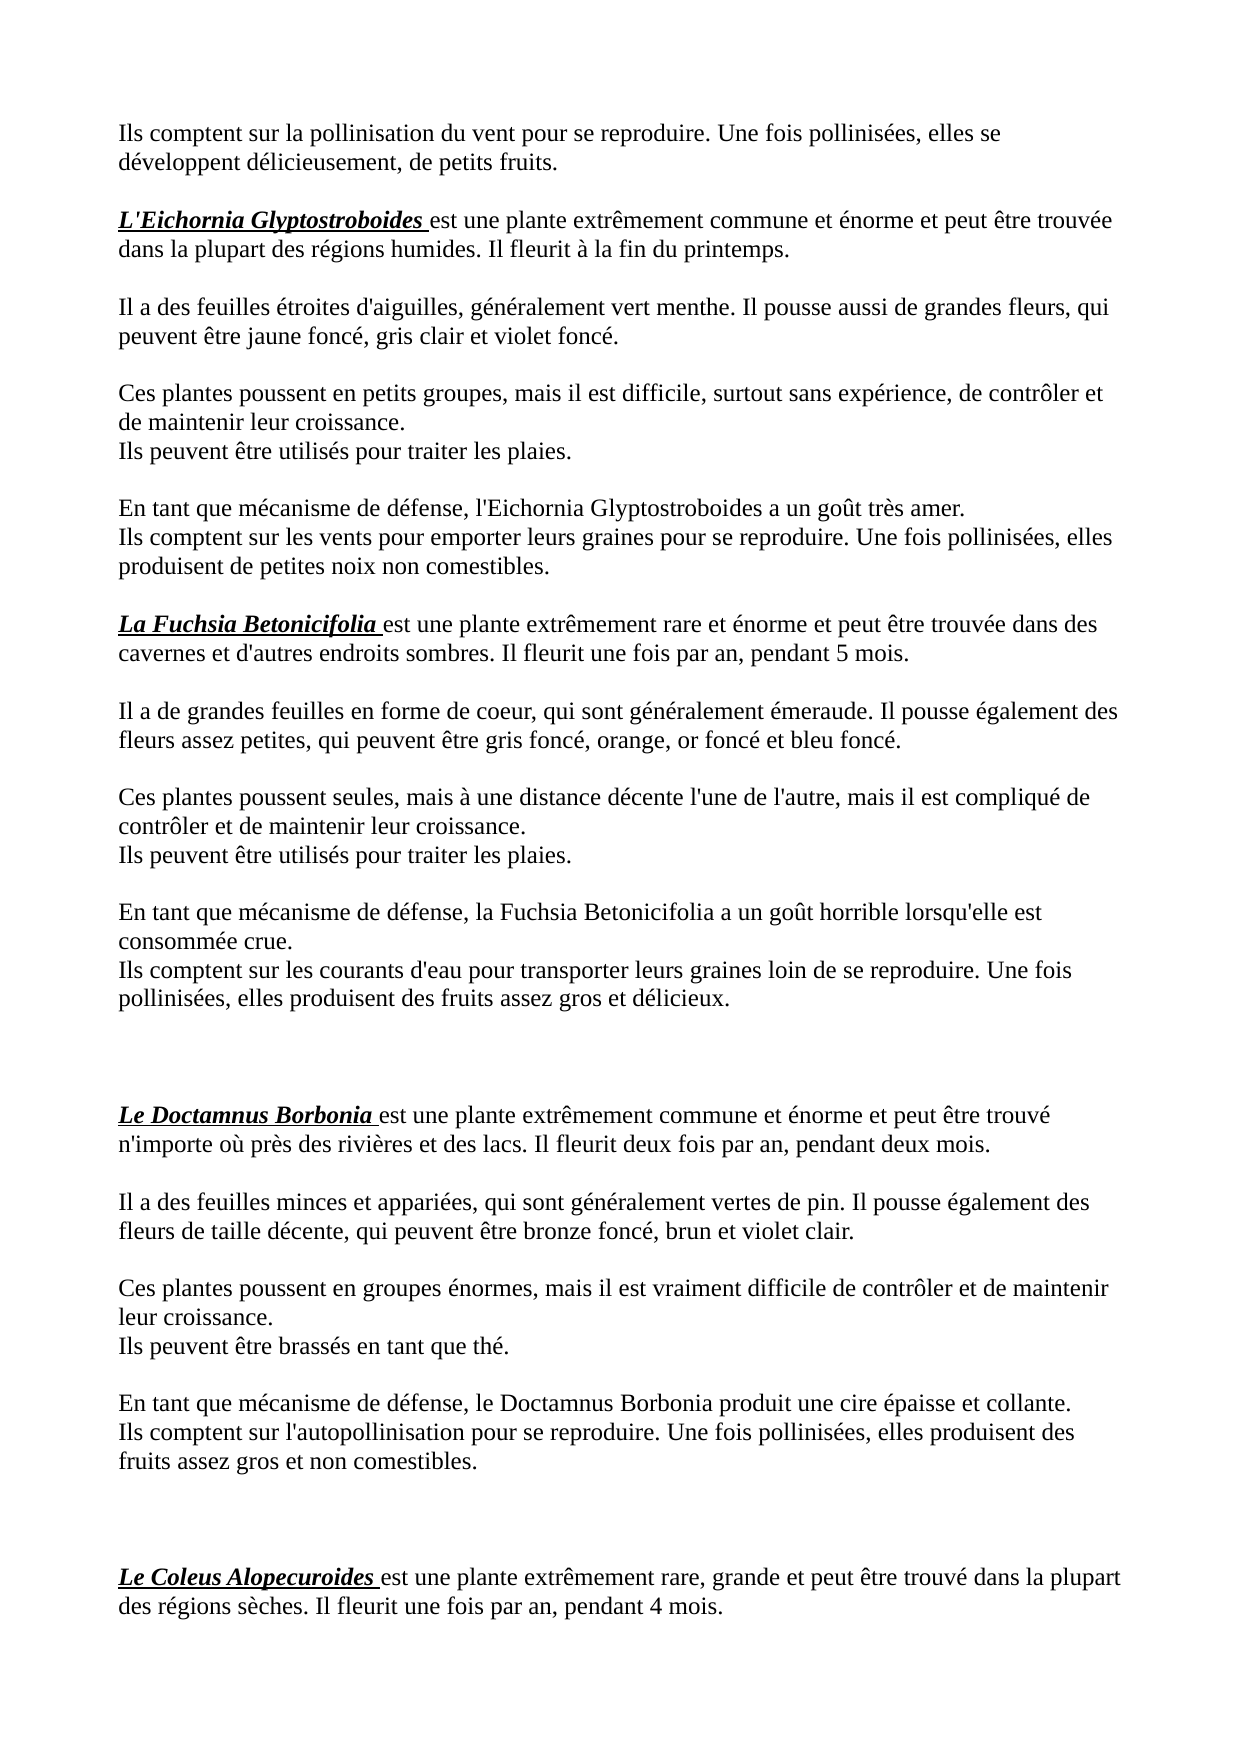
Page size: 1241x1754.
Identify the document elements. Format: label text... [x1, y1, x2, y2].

text Il a de grandes feuilles en forme de coeur, qui sont généralement émeraude. Il pousse également des fleurs assez petites, qui peuvent être gris foncé, orange, or foncé et bleu foncé. [118, 696, 1122, 753]
text Il a des feuilles étroites d'aiguilles, généralement vert menthe. Il pousse aussi de grandes fleurs, qui peuvent être jaune foncé, gris clair et violet foncé. [118, 292, 1122, 349]
text Ils peuvent être utilisés pour traiter les plaies. [118, 840, 1122, 868]
text Ces plantes poussent seules, mais à une distance décente l'une de l'autre, mais il est compliqué de contrôler et de maintenir leur croissance. [118, 782, 1122, 840]
text En tant que mécanisme de défense, la Fuchsia Betonicifolia a un goût horrible lorsqu'elle est consommée crue. [118, 897, 1122, 955]
text Ils comptent sur les vents pour emporter leurs graines pour se reproduire. Une fois pollinisées, elles produisent de petites noix non comestibles. [118, 522, 1122, 579]
text Ces plantes poussent en petits groupes, mais il est difficile, surtout sans expérience, de contrôler et de maintenir leur croissance. [118, 378, 1122, 436]
text Ils comptent sur l'autopollinisation pour se reproduire. Une fois pollinisées, elles produisent des fruits assez gros et non comestibles. [118, 1417, 1122, 1474]
text En tant que mécanisme de défense, l'Eichornia Glyptostroboides a un goût très amer. [118, 493, 1122, 522]
text Le Coleus Alopecuroides est une plante extrêmement rare, grande et peut être trouvé dans la plupart des régions sèches. Il fleurit une fois par an, pendant 4 mois. [118, 1562, 1122, 1620]
text Ces plantes poussent en groupes énormes, mais il est vraiment difficile de contrôler et de maintenir leur croissance. [118, 1273, 1122, 1331]
text En tant que mécanisme de défense, le Doctamnus Borbonia produit une cire épaisse et collante. [118, 1388, 1122, 1417]
text Il a des feuilles minces et appariées, qui sont généralement vertes de pin. Il pousse également des fleurs de taille décente, qui peuvent être bronze foncé, brun et violet clair. [118, 1187, 1122, 1244]
text Le Doctamnus Borbonia est une plante extrêmement commune et énorme et peut être trouvé n'importe où près des rivières et des lacs. Il fleurit deux fois par an, pendant deux mois. [118, 1100, 1122, 1157]
text Ils comptent sur les courants d'eau pour transporter leurs graines loin de se reproduire. Une fois pollinisées, elles produisent des fruits assez gros et délicieux. [118, 955, 1122, 1012]
text Ils peuvent être utilisés pour traiter les plaies. [118, 436, 1122, 464]
text Ils peuvent être brassés en tant que thé. [118, 1331, 1122, 1359]
text L'Eichornia Glyptostroboides est une plante extrêmement commune et énorme et peut être trouvée dans la plupart des régions humides. Il fleurit à la fin du printemps. [118, 205, 1122, 263]
text La Fuchsia Betonicifolia est une plante extrêmement rare et énorme et peut être trouvée dans des cavernes et d'autres endroits sombres. Il fleurit une fois par an, pendant 5 mois. [118, 609, 1122, 667]
text Ils comptent sur la pollinisation du vent pour se reproduire. Une fois pollinisées, elles se développent délicieusement, de petits fruits. [118, 118, 1122, 176]
